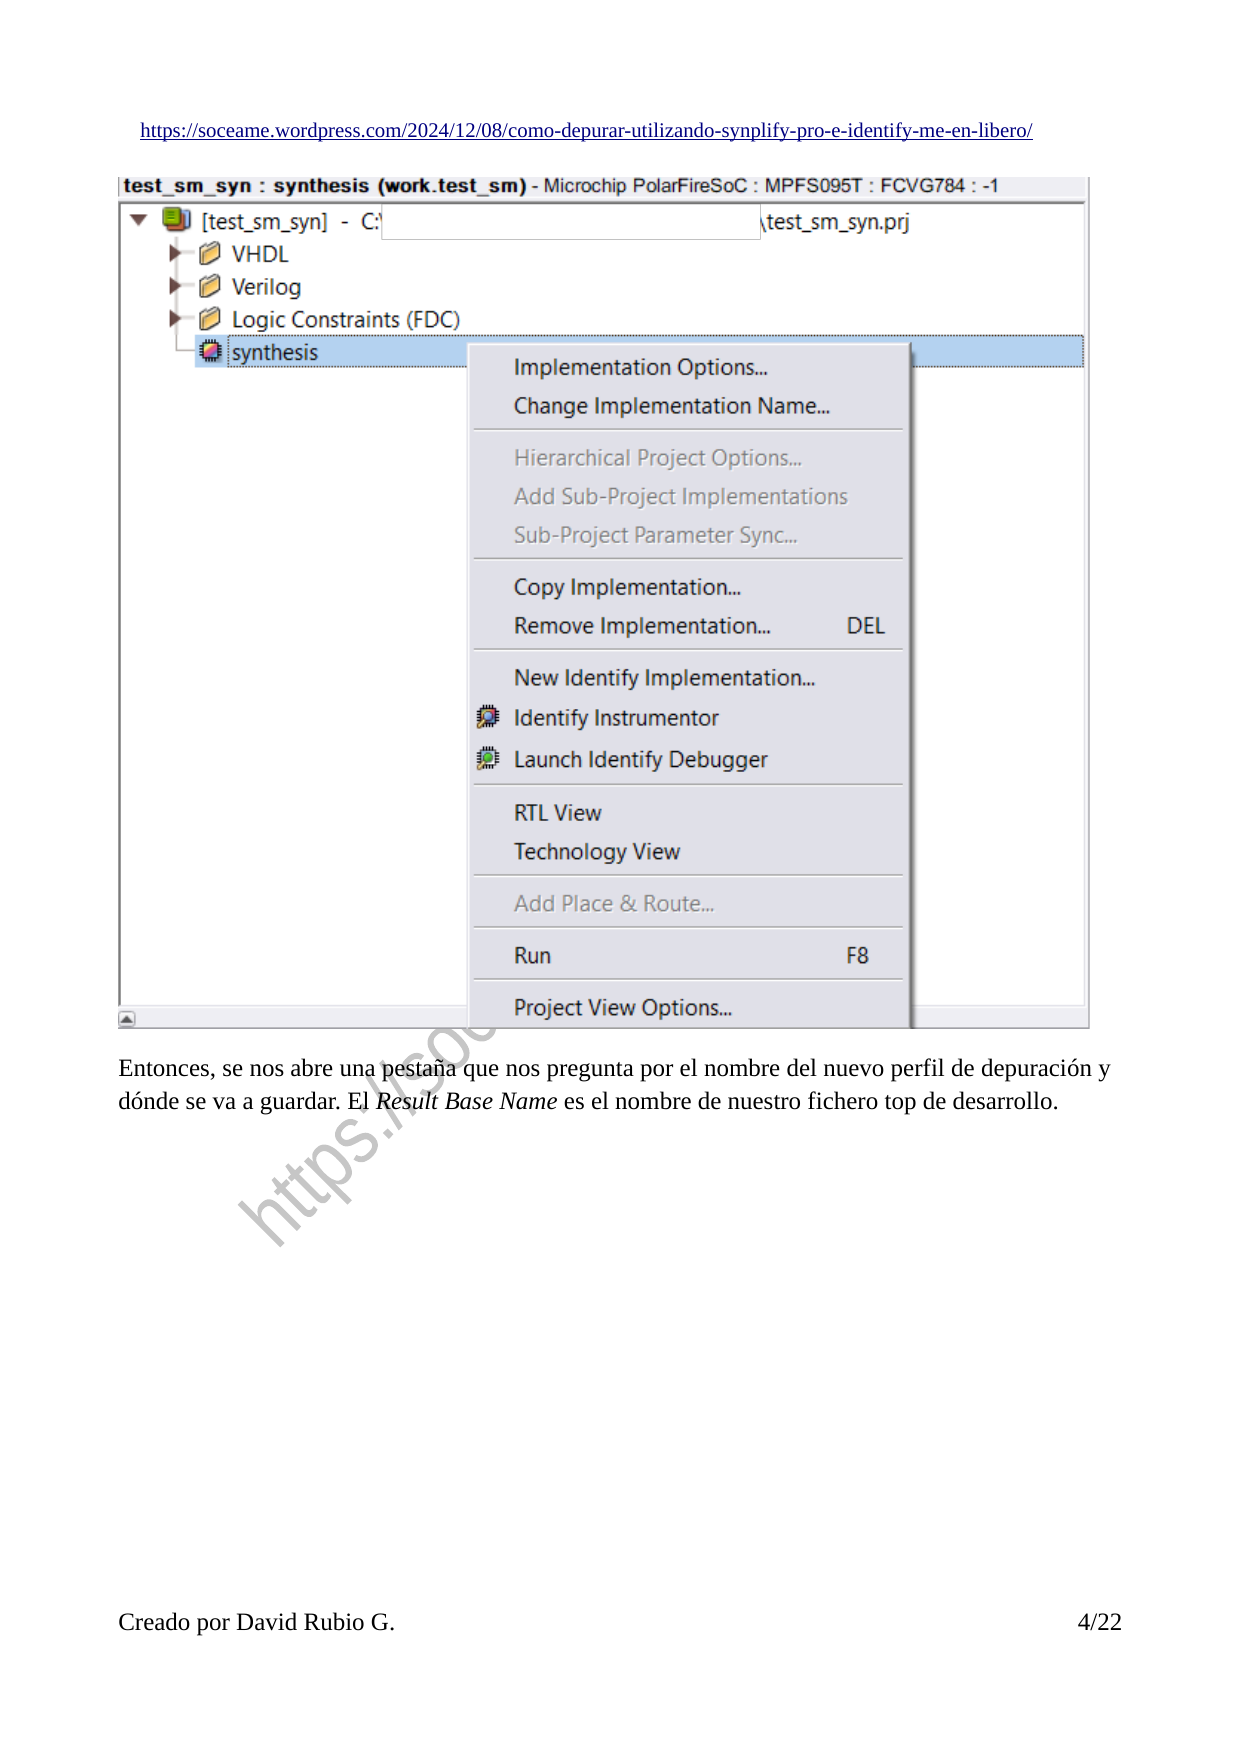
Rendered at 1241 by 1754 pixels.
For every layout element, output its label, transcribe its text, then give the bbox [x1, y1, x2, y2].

picture [118, 177, 1090, 1029]
text Entonces, se nos abre una pestaña que nos pregunta por el nombre del nuevo perfil de depuración y dónde se va a guardar. El Result Base Name es el nombre de nuestro fichero top de desarrollo. [118, 1053, 1122, 1114]
